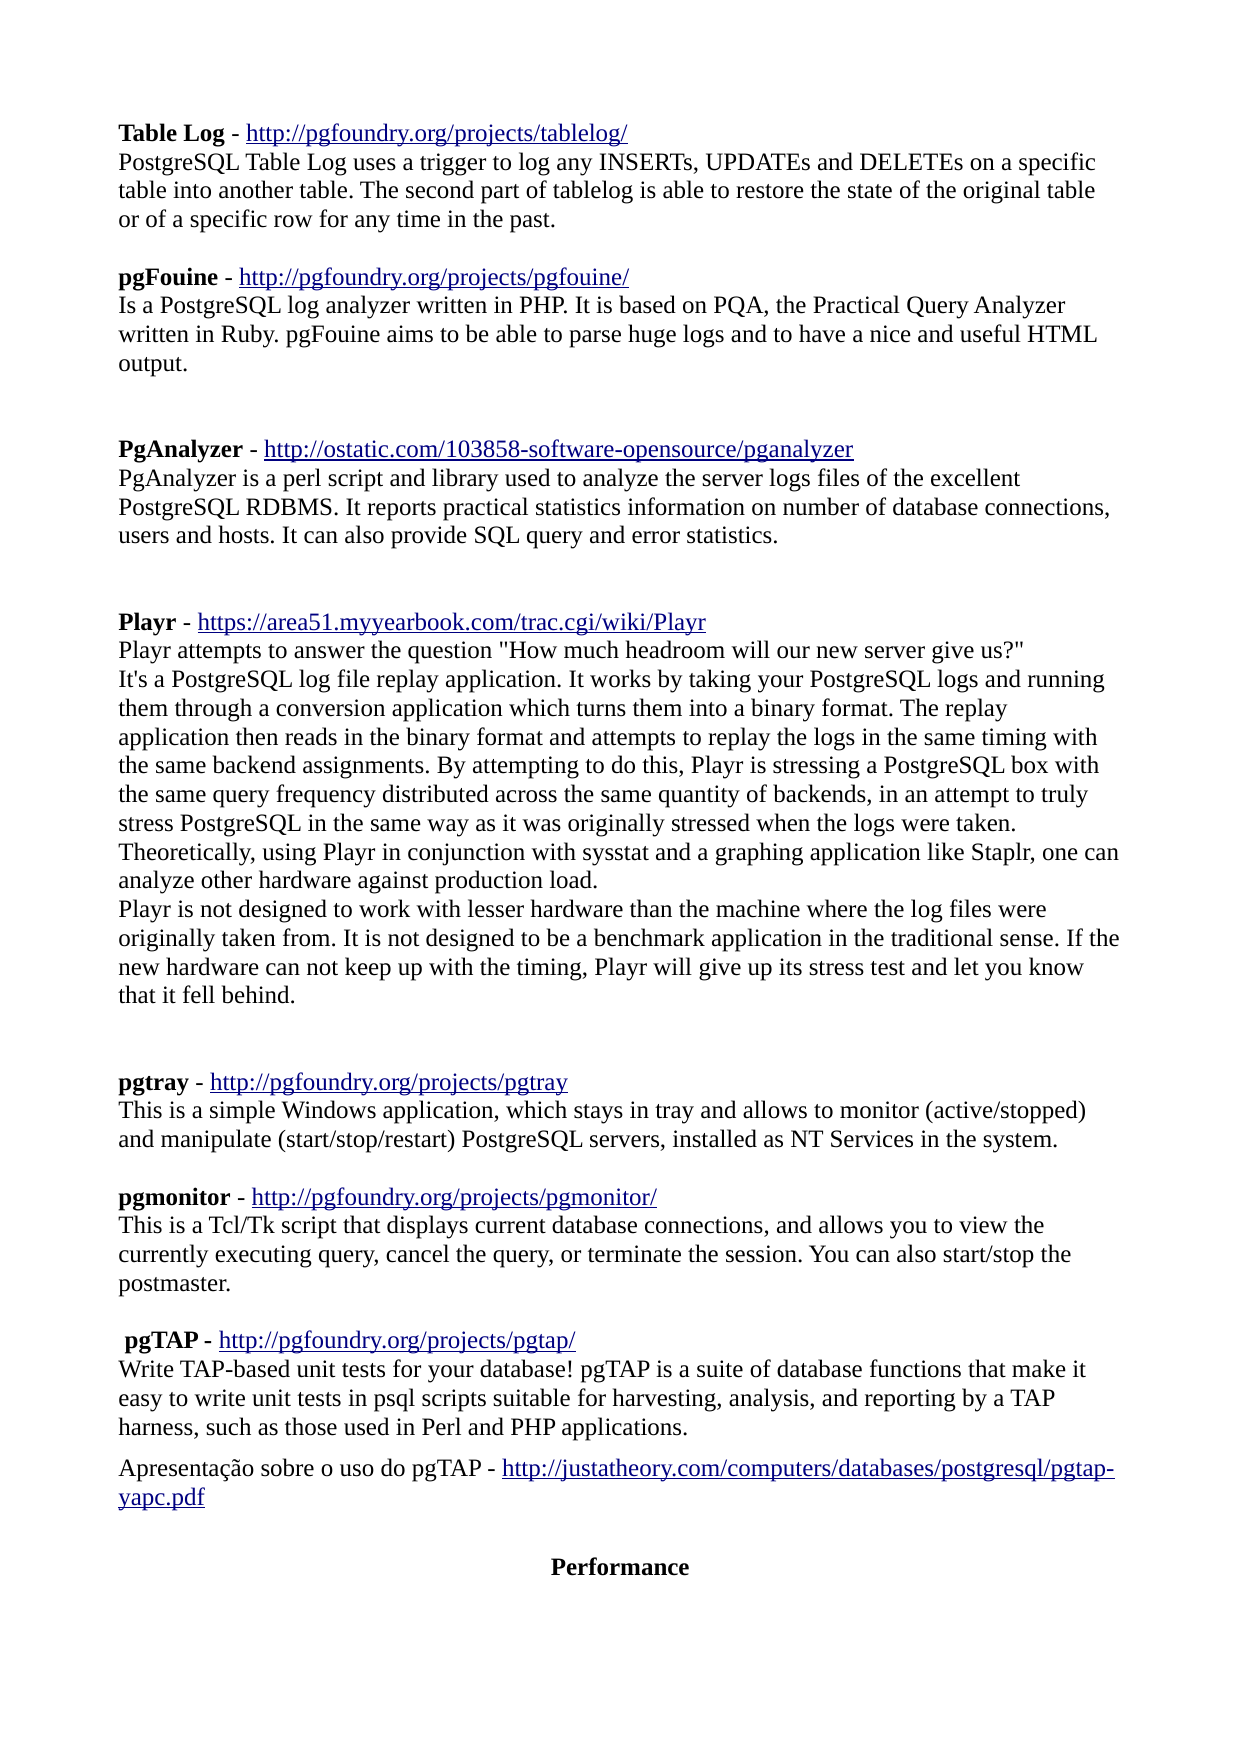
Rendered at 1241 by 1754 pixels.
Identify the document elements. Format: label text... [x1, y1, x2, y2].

text Table Log - http://pgfoundry.org/projects/tablelog/ [118, 118, 1122, 147]
text pgmonitor - http://pgfoundry.org/projects/pgmonitor/ [118, 1182, 1122, 1211]
text Playr is not designed to work with lesser hardware than the machine where the log files were originally taken from. It is not designed to be a benchmark application in the traditional sense. If the new hardware can not keep up with the timing, Playr will give up its stress test and let you know that it fell behind. [118, 894, 1122, 1009]
text Apresentação sobre o uso do pgTAP - http://justatheory.com/computers/databases/postgresql/pgtap-yapc.pdf [118, 1453, 1122, 1539]
text PgAnalyzer - http://ostatic.com/103858-software-opensource/pganalyzer [118, 434, 1122, 463]
text This is a Tcl/Tk script that displays current database connections, and allows you to view the currently executing query, cancel the query, or terminate the session. You can also start/stop the postmaster. [118, 1211, 1122, 1297]
text This is a simple Windows application, which stays in tray and allows to monitor (active/stopped) and manipulate (start/stop/restart) PostgreSQL servers, installed as NT Services in the system. [118, 1096, 1122, 1153]
text Write TAP-based unit tests for your database! pgTAP is a suite of database functions that make it easy to write unit tests in psql scripts suitable for harvesting, analysis, and reporting by a TAP harness, such as those used in Perl and PHP applications. [118, 1354, 1122, 1441]
text PostgreSQL Table Log uses a trigger to log any INSERTs, UPDATEs and DELETEs on a specific table into another table. The second part of tablelog is able to restore the state of the original table or of a specific row for any time in the past. [118, 147, 1122, 233]
text Theoretically, using Playr in conjunction with sysstat and a graphing application like Staplr, one can analyze other hardware against production load. [118, 837, 1122, 894]
text Playr - https://area51.myyearbook.com/trac.cgi/wiki/Playr [118, 607, 1122, 636]
text pgFouine - http://pgfoundry.org/projects/pgfouine/ [118, 262, 1122, 291]
text pgtray - http://pgfoundry.org/projects/pgtray [118, 1067, 1122, 1096]
text Is a PostgreSQL log analyzer written in PHP. It is based on PQA, the Practical Query Analyzer written in Ruby. pgFouine aims to be able to parse huge logs and to have a nice and useful HTML output. [118, 291, 1122, 377]
text pgTAP - http://pgfoundry.org/projects/pgtap/ [118, 1326, 1122, 1354]
text Playr attempts to answer the question "How much headroom will our new server give us?" [118, 636, 1122, 664]
text Performance [118, 1552, 1122, 1581]
text It's a PostgreSQL log file replay application. It works by taking your PostgreSQL logs and running them through a conversion application which turns them into a binary format. The replay application then reads in the binary format and attempts to replay the logs in the same timing with the same backend assignments. By attempting to do this, Playr is stressing a PostgreSQL box with the same query frequency distributed across the same quantity of backends, in an attempt to truly stress PostgreSQL in the same way as it was originally stressed when the logs were taken. [118, 664, 1122, 837]
text PgAnalyzer is a perl script and library used to analyze the server logs files of the excellent PostgreSQL RDBMS. It reports practical statistics information on number of database connections, users and hosts. It can also provide SQL query and error statistics. [118, 463, 1122, 549]
